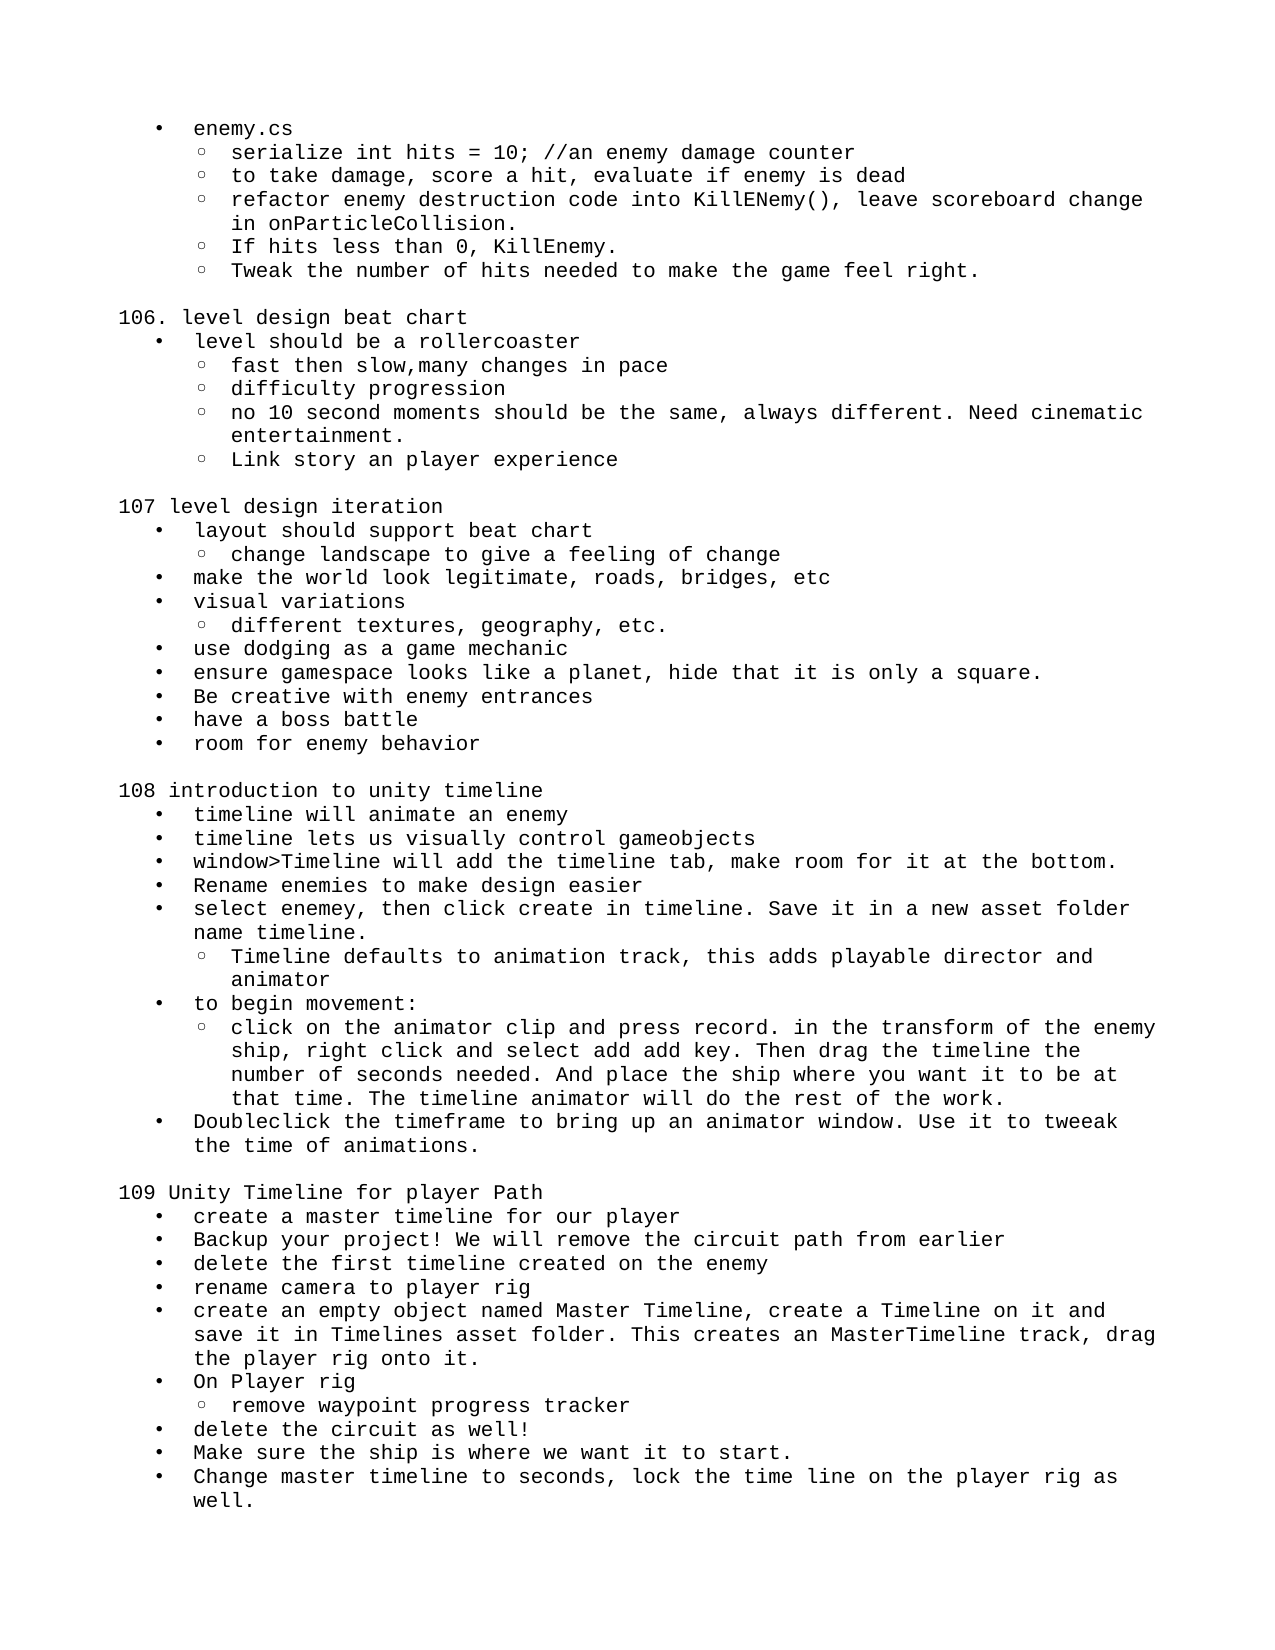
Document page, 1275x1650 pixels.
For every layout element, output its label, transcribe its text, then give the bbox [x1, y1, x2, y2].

list layout should support beat chart [156, 520, 1157, 544]
list timeline lets us visually control gameobjects [156, 827, 1157, 851]
list If hits less than 0, KillEnemy. [193, 236, 1157, 260]
list delete the first timeline created on the enemy [156, 1253, 1157, 1277]
list different textures, geography, etc. [193, 615, 1157, 638]
list change landscape to give a feeling of change [193, 544, 1157, 567]
list difficulty progression [193, 378, 1157, 402]
text 107 level design iteration [118, 496, 1157, 520]
list Backup your project! We will remove the circuit path from earlier [156, 1229, 1157, 1253]
list delete the circuit as well! [156, 1419, 1157, 1442]
list Doubleclick the timeframe to bring up an animator window. Use it to tweeak the time of animations. [156, 1111, 1157, 1158]
list create an empty object named Master Timeline, create a Timeline on it and save it in Timelines asset folder. This creates an MasterTimeline track, drag the player rig onto it. [156, 1300, 1157, 1371]
list timeline will animate an enemy [156, 804, 1157, 827]
list Make sure the ship is where we want it to start. [156, 1442, 1157, 1466]
list fast then slow,many changes in pace [193, 354, 1157, 378]
list to begin movement: [156, 993, 1157, 1017]
list Tweak the number of hits needed to make the game feel right. [193, 260, 1157, 284]
list Change master timeline to seconds, lock the time line on the player rig as well. [156, 1466, 1157, 1513]
list On Player rig [156, 1371, 1157, 1395]
list make the world look legitimate, roads, bridges, etc [156, 567, 1157, 591]
text 106. level design beat chart [118, 307, 1157, 331]
list no 10 second moments should be the same, always different. Need cinematic entertainment. [193, 402, 1157, 449]
list to take damage, score a hit, evaluate if enemy is dead [193, 165, 1157, 189]
list have a boss battle [156, 709, 1157, 733]
list create a master timeline for our player [156, 1206, 1157, 1229]
list Rename enemies to make design easier [156, 875, 1157, 898]
list enemy.cs [156, 118, 1157, 142]
text 108 introduction to unity timeline [118, 780, 1157, 804]
list room for enemy behavior [156, 733, 1157, 757]
list refactor enemy destruction code into KillENemy(), leave scoreboard change in onParticleCollision. [193, 189, 1157, 236]
list rename camera to player rig [156, 1277, 1157, 1300]
list visual variations [156, 591, 1157, 615]
list window>Timeline will add the timeline tab, make room for it at the bottom. [156, 851, 1157, 875]
list click on the animator clip and press record. in the transform of the enemy ship, right click and select add add key. Then drag the timeline the number of seconds needed. And place the ship where you want it to be at that time. The timeline animator will do the rest of the work. [193, 1017, 1157, 1111]
list remove waypoint progress tracker [193, 1395, 1157, 1419]
list use dodging as a game mechanic [156, 638, 1157, 662]
list Timeline defaults to animation track, this adds playable director and animator [193, 946, 1157, 993]
list level should be a rollercoaster [156, 331, 1157, 354]
list Be creative with enemy entrances [156, 686, 1157, 709]
list serialize int hits = 10; //an enemy damage counter [193, 142, 1157, 165]
list ensure gamespace looks like a planet, hide that it is only a square. [156, 662, 1157, 686]
text 109 Unity Timeline for player Path [118, 1182, 1157, 1206]
list select enemey, then click create in timeline. Save it in a new asset folder name timeline. [156, 898, 1157, 946]
list Link story an player experience [193, 449, 1157, 473]
